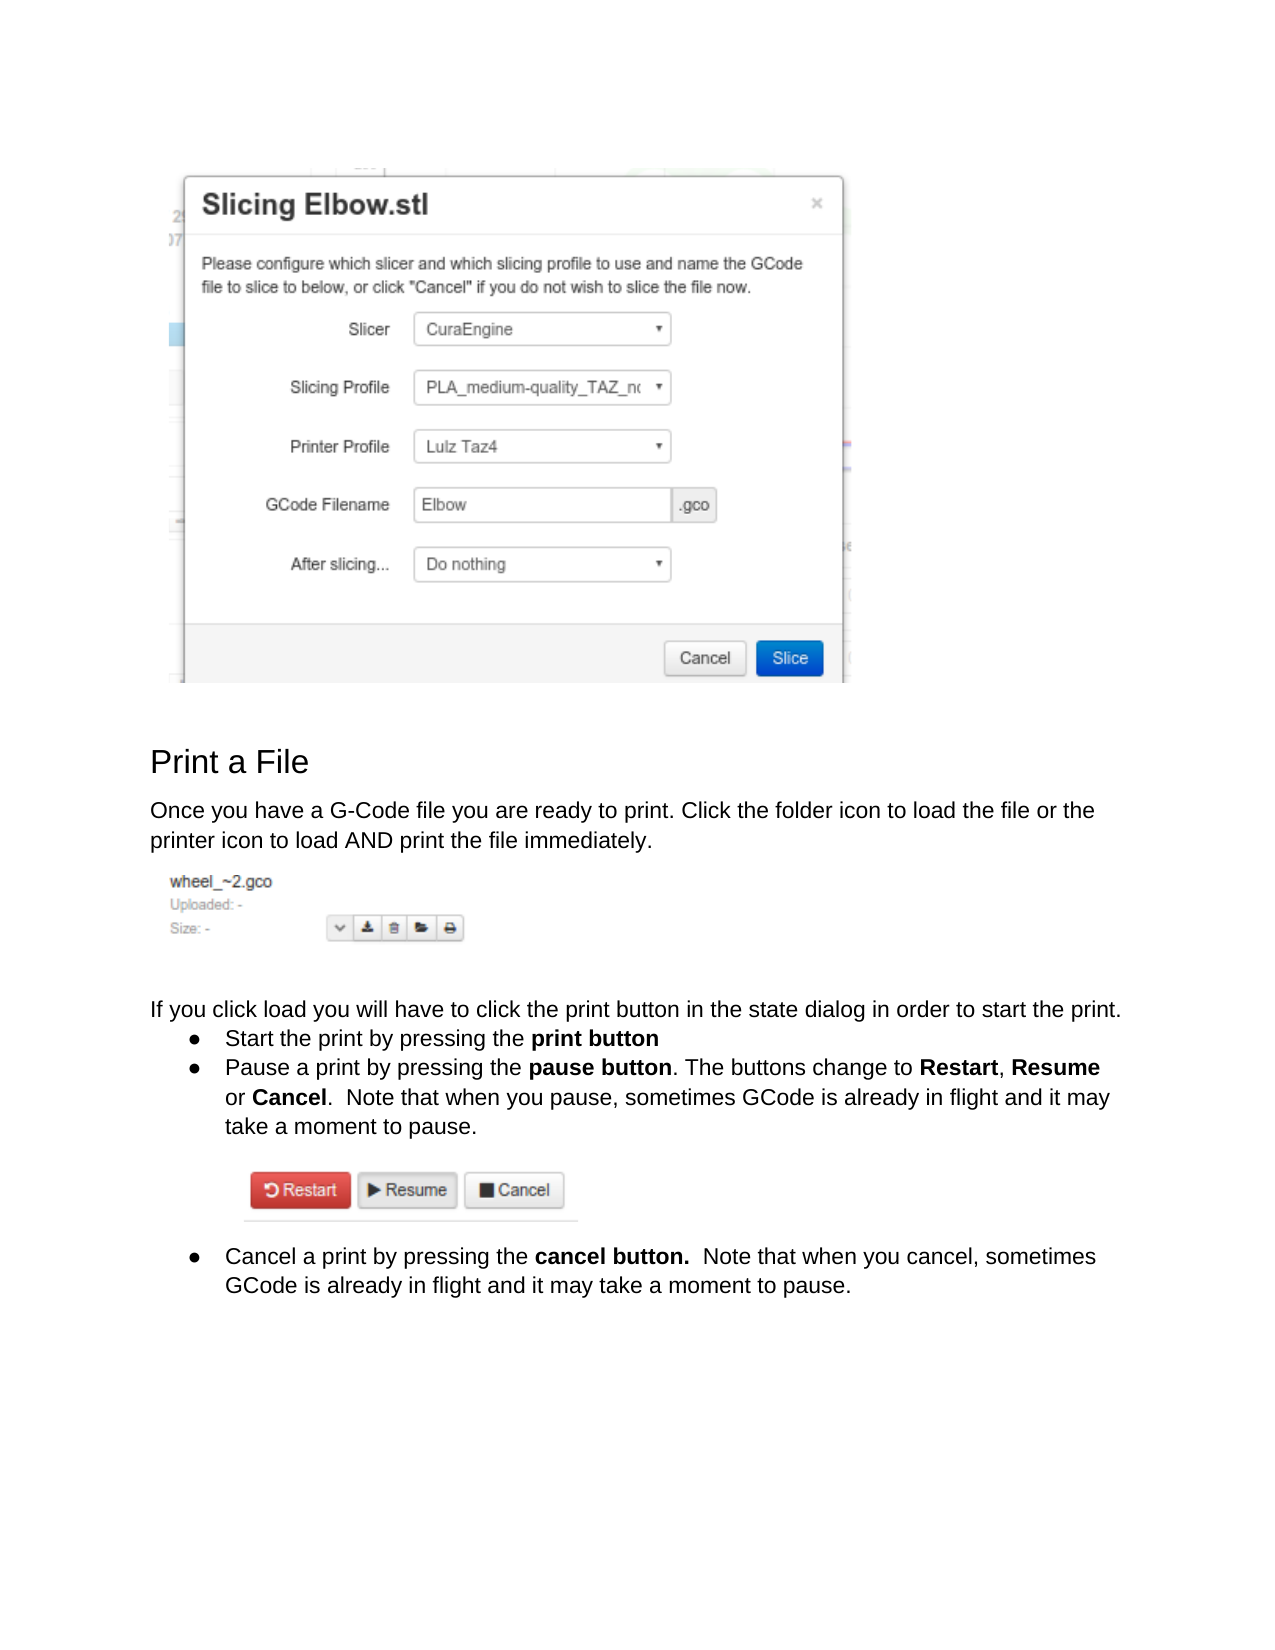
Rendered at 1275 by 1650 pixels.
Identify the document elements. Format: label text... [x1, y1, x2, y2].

text Once you have a G-Code file you are ready to print. Click the folder icon to load the file or the printer icon to load AND print the file immediately. [150, 798, 1125, 853]
list Pause a print by pressing the pause button. The buttons change to Restart, Resume or Cancel. Note that when you pause, sometimes GCode is already in flight and it may take a moment to pause. [187, 1055, 1125, 1139]
list Start the print by pressing the print button [187, 1026, 1125, 1051]
text If you click load you will have to click the print button in the state dialog in order to start the print. [150, 996, 1125, 1022]
picture [168, 875, 466, 945]
subtitle Print a File [150, 743, 1125, 780]
picture [243, 1161, 579, 1222]
picture [168, 168, 852, 683]
list Cancel a print by pressing the cancel button. Note that when you cancel, sometimes GCode is already in flight and it may take a moment to pause. [187, 1244, 1125, 1299]
